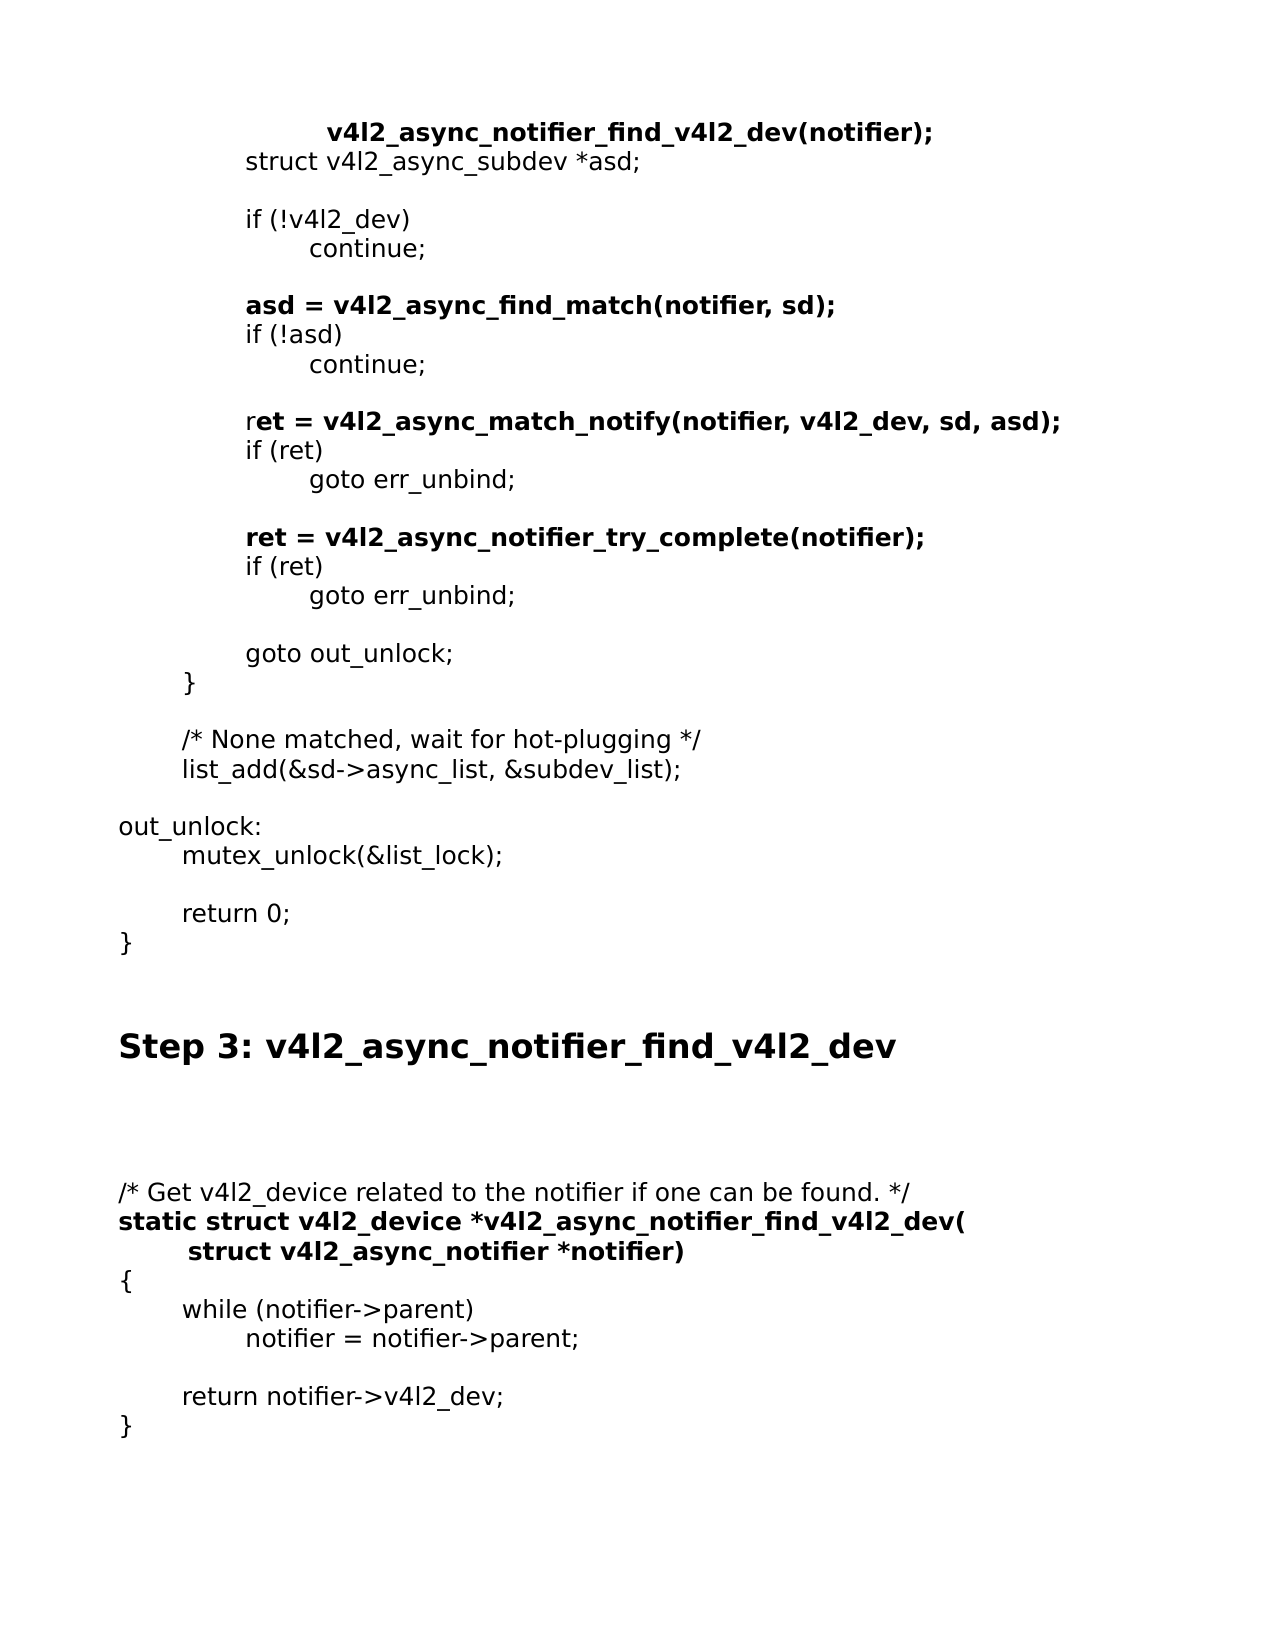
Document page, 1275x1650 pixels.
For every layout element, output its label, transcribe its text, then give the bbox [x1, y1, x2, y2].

text asd = v4l2_async_find_match(notifier, sd); [118, 291, 1157, 321]
text out_unlock: [118, 812, 1157, 841]
text /* Get v4l2_device related to the notifier if one can be found. */ [118, 1178, 1157, 1208]
text } [118, 928, 1157, 957]
text return 0; [118, 899, 1157, 928]
text } [118, 1411, 1157, 1440]
text ret = v4l2_async_match_notify(notifier, v4l2_dev, sd, asd); [118, 407, 1157, 436]
text while (notifier->parent) [118, 1295, 1157, 1324]
text } [118, 668, 1157, 697]
text goto err_unbind; [118, 466, 1157, 495]
text static struct v4l2_device *v4l2_async_notifier_find_v4l2_dev( [118, 1208, 1157, 1237]
text continue; [118, 350, 1157, 379]
text struct v4l2_async_notifier *notifier) [118, 1237, 1157, 1266]
subtitle Step 3: v4l2_async_notifier_find_v4l2_dev [118, 1028, 1157, 1067]
text struct v4l2_async_subdev *asd; [118, 147, 1157, 176]
text notifier = notifier->parent; [118, 1324, 1157, 1353]
text mutex_unlock(&list_lock); [118, 841, 1157, 871]
text /* None matched, wait for hot-plugging */ [118, 726, 1157, 755]
text if (ret) [118, 552, 1157, 581]
text list_add(&sd->async_list, &subdev_list); [118, 755, 1157, 784]
text ret = v4l2_async_notifier_try_complete(notifier); [118, 523, 1157, 552]
text if (ret) [118, 436, 1157, 466]
text if (!asd) [118, 321, 1157, 350]
text if (!v4l2_dev) [118, 205, 1157, 234]
text continue; [118, 234, 1157, 263]
text v4l2_async_notifier_find_v4l2_dev(notifier); [118, 118, 1157, 147]
text return notifier->v4l2_dev; [118, 1382, 1157, 1411]
text goto out_unlock; [118, 639, 1157, 668]
text goto err_unbind; [118, 581, 1157, 611]
text { [118, 1266, 1157, 1295]
